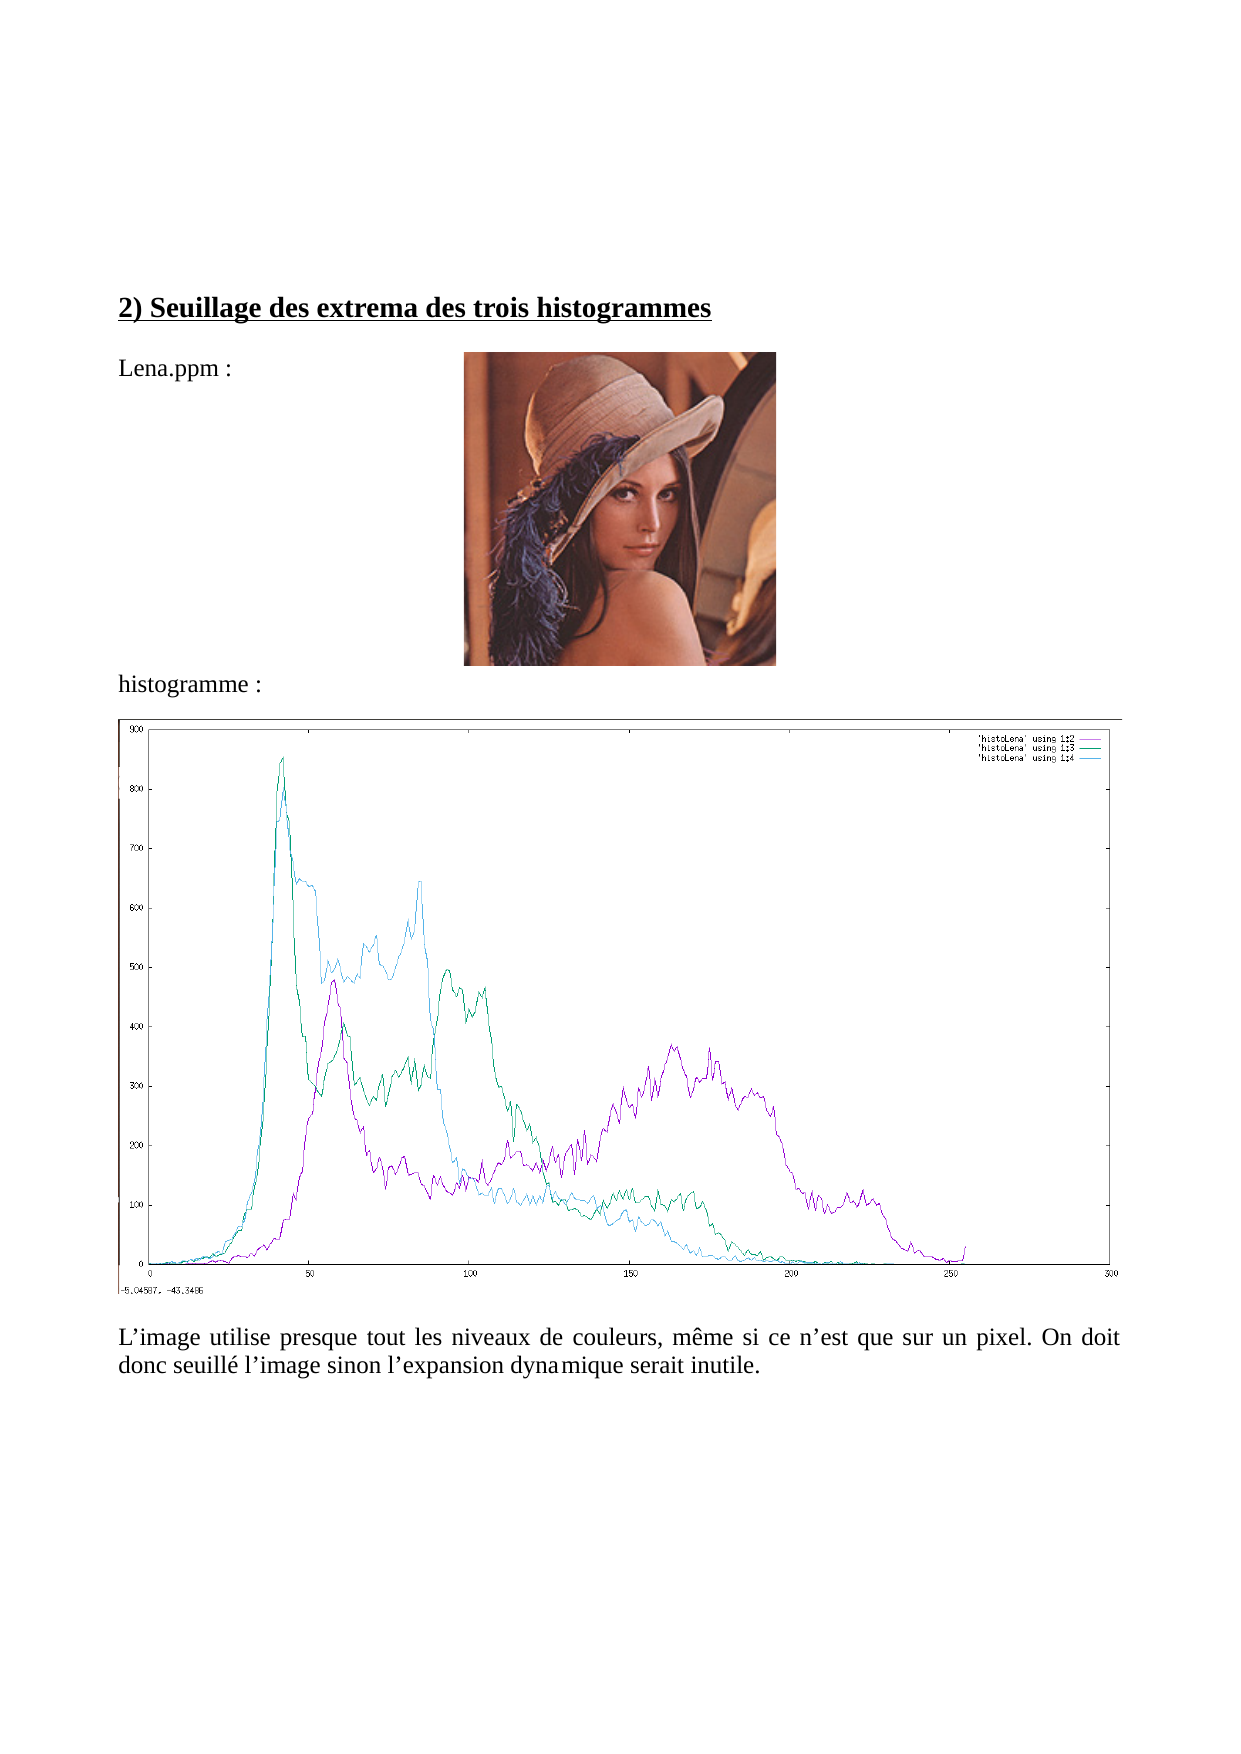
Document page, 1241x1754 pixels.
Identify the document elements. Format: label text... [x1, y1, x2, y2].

text Lena.ppm : [118, 353, 463, 382]
text L’image utilise presque tout les niveaux de couleurs, même si ce n’est que sur un pixel. On doit donc seuillé l’image sinon l’expansion dyna mique serait inutile. [118, 1322, 1122, 1379]
text 2) Seuillage des extrema des trois histogrammes [118, 291, 1122, 324]
text [777, 353, 1122, 382]
text histogramme : [118, 669, 1122, 698]
picture [118, 719, 1123, 1294]
picture [463, 352, 777, 666]
